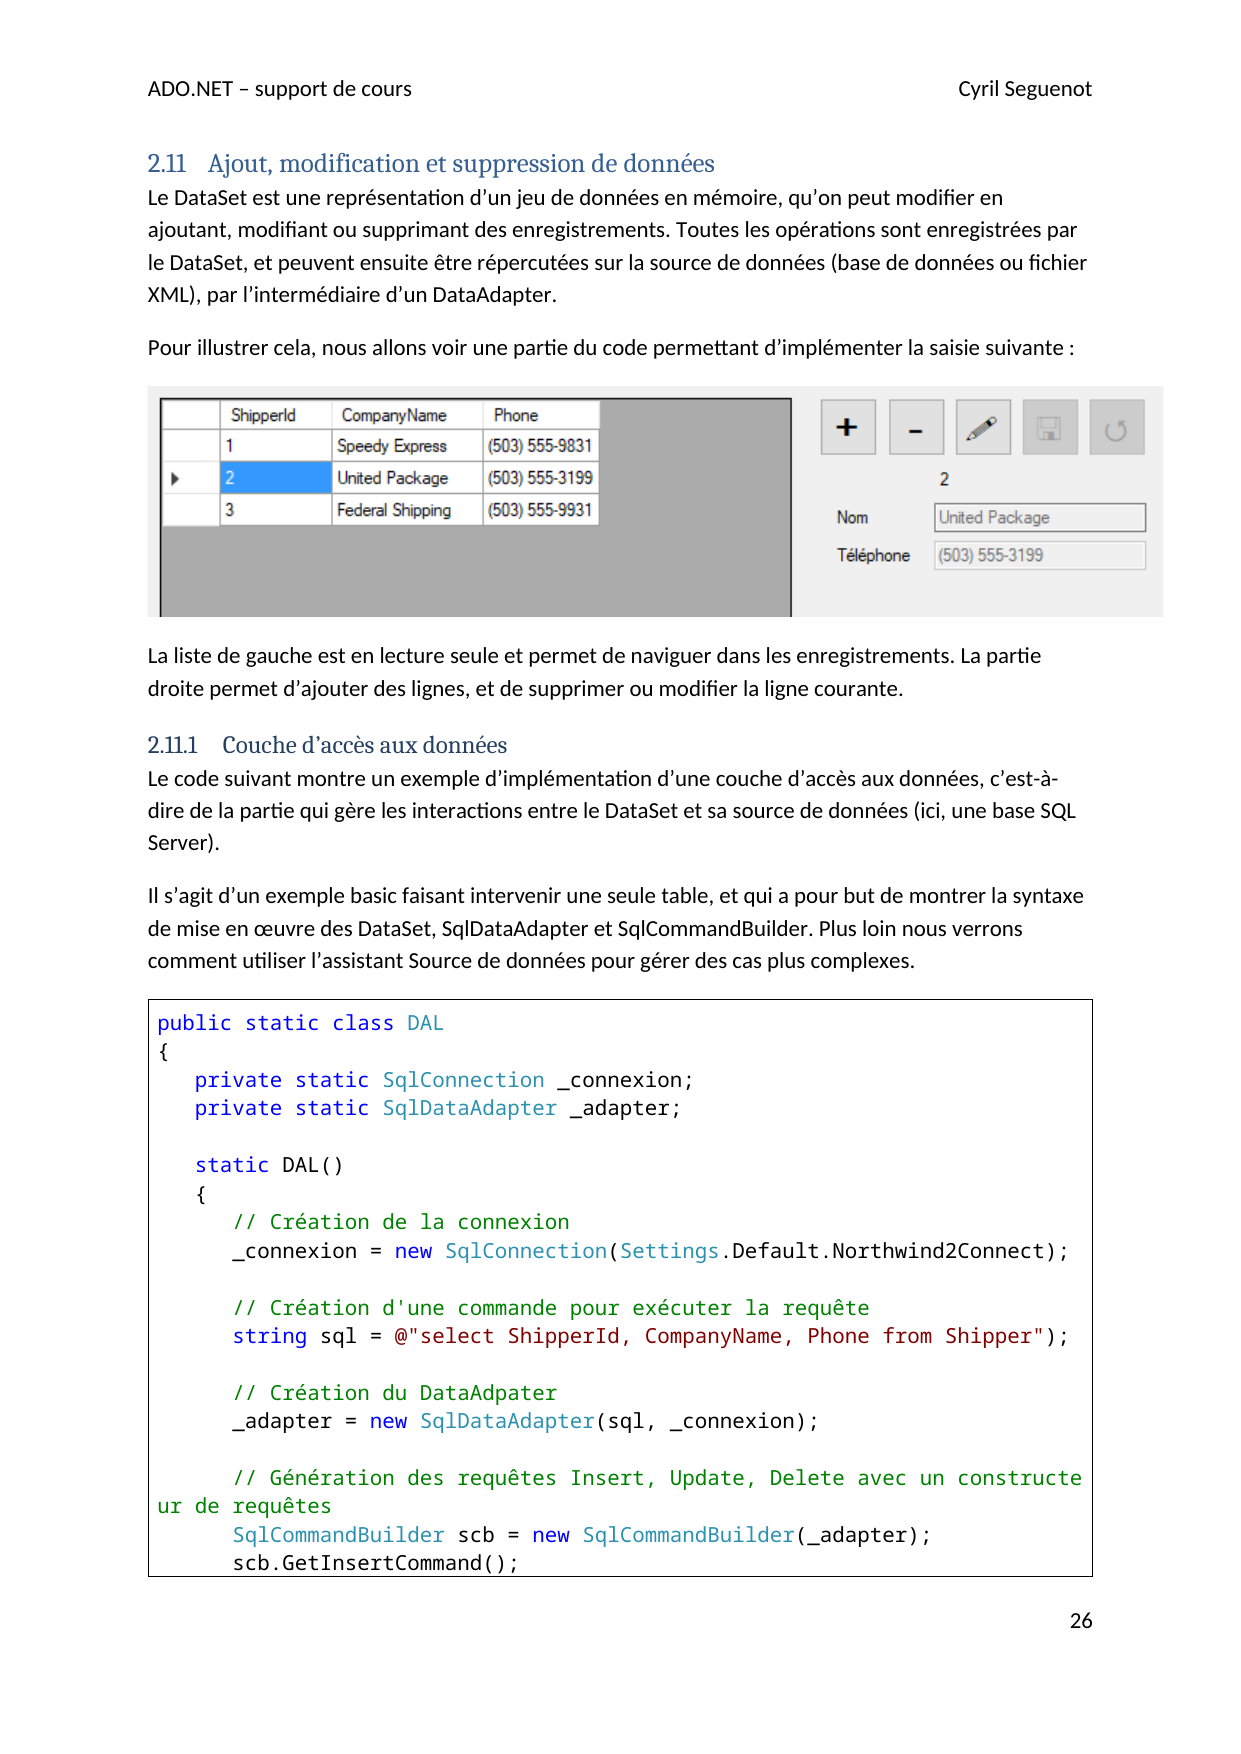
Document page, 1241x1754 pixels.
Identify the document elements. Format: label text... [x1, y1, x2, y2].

text static DAL() [149, 1141, 1092, 1169]
text Le DataSet est une représentation d’un jeu de données en mémoire, qu’on peut modifier en ajoutant, modifiant ou supprimant des enregistrements. Toutes les opérations sont enregistrées par le DataSet, et peuvent ensuite être répercutées sur la source de données (base de données ou fichier XML), par l’intermédiaire d’un DataAdapter. [148, 183, 1093, 308]
text scb.GetInsertCommand(); [149, 1539, 1092, 1576]
text string sql = @"select ShipperId, CompanyName, Phone from Shipper"); [149, 1312, 1092, 1349]
text La liste de gauche est en lecture seule et permet de naviguer dans les enregistrements. La partie droite permet d’ajouter des lignes, et de supprimer ou modifier la ligne courante. [148, 642, 1093, 702]
text // Génération des requêtes Insert, Update, Delete avec un constructeur de requêtes [149, 1454, 1092, 1511]
text // Création d'une commande pour exécuter la requête [149, 1283, 1092, 1312]
text Pour illustrer cela, nous allons voir une partie du code permettant d’implémenter la saisie suivante : [148, 333, 1093, 361]
text { [149, 1027, 1092, 1056]
text SqlCommandBuilder scb = new SqlCommandBuilder(_adapter); [149, 1511, 1092, 1539]
text private static SqlDataAdapter _adapter; [149, 1084, 1092, 1122]
text Il s’agit d’un exemple basic faisant intervenir une seule table, et qui a pour but de montrer la syntaxe de mise en œuvre des DataSet, SqlDataAdapter et SqlCommandBuilder. Plus loin nous verrons comment utiliser l’assistant Source de données pour gérer des cas plus complexes. [148, 881, 1093, 974]
text // Création de la connexion [149, 1198, 1092, 1226]
text public static class DAL [149, 1000, 1092, 1027]
subtitle Couche d’accès aux données [148, 731, 1093, 760]
text private static SqlConnection _connexion; [149, 1056, 1092, 1084]
subtitle Ajout, modification et suppression de données [148, 148, 1093, 179]
text _adapter = new SqlDataAdapter(sql, _connexion); [149, 1397, 1092, 1435]
text _connexion = new SqlConnection(Settings.Default.Northwind2Connect); [149, 1226, 1092, 1264]
text { [149, 1169, 1092, 1198]
text Le code suivant montre un exemple d’implémentation d’une couche d’accès aux données, c’est-à-dire de la partie qui gère les interactions entre le DataSet et sa source de données (ici, une base SQL Server). [148, 764, 1093, 856]
text // Création du DataAdpater [149, 1368, 1092, 1397]
